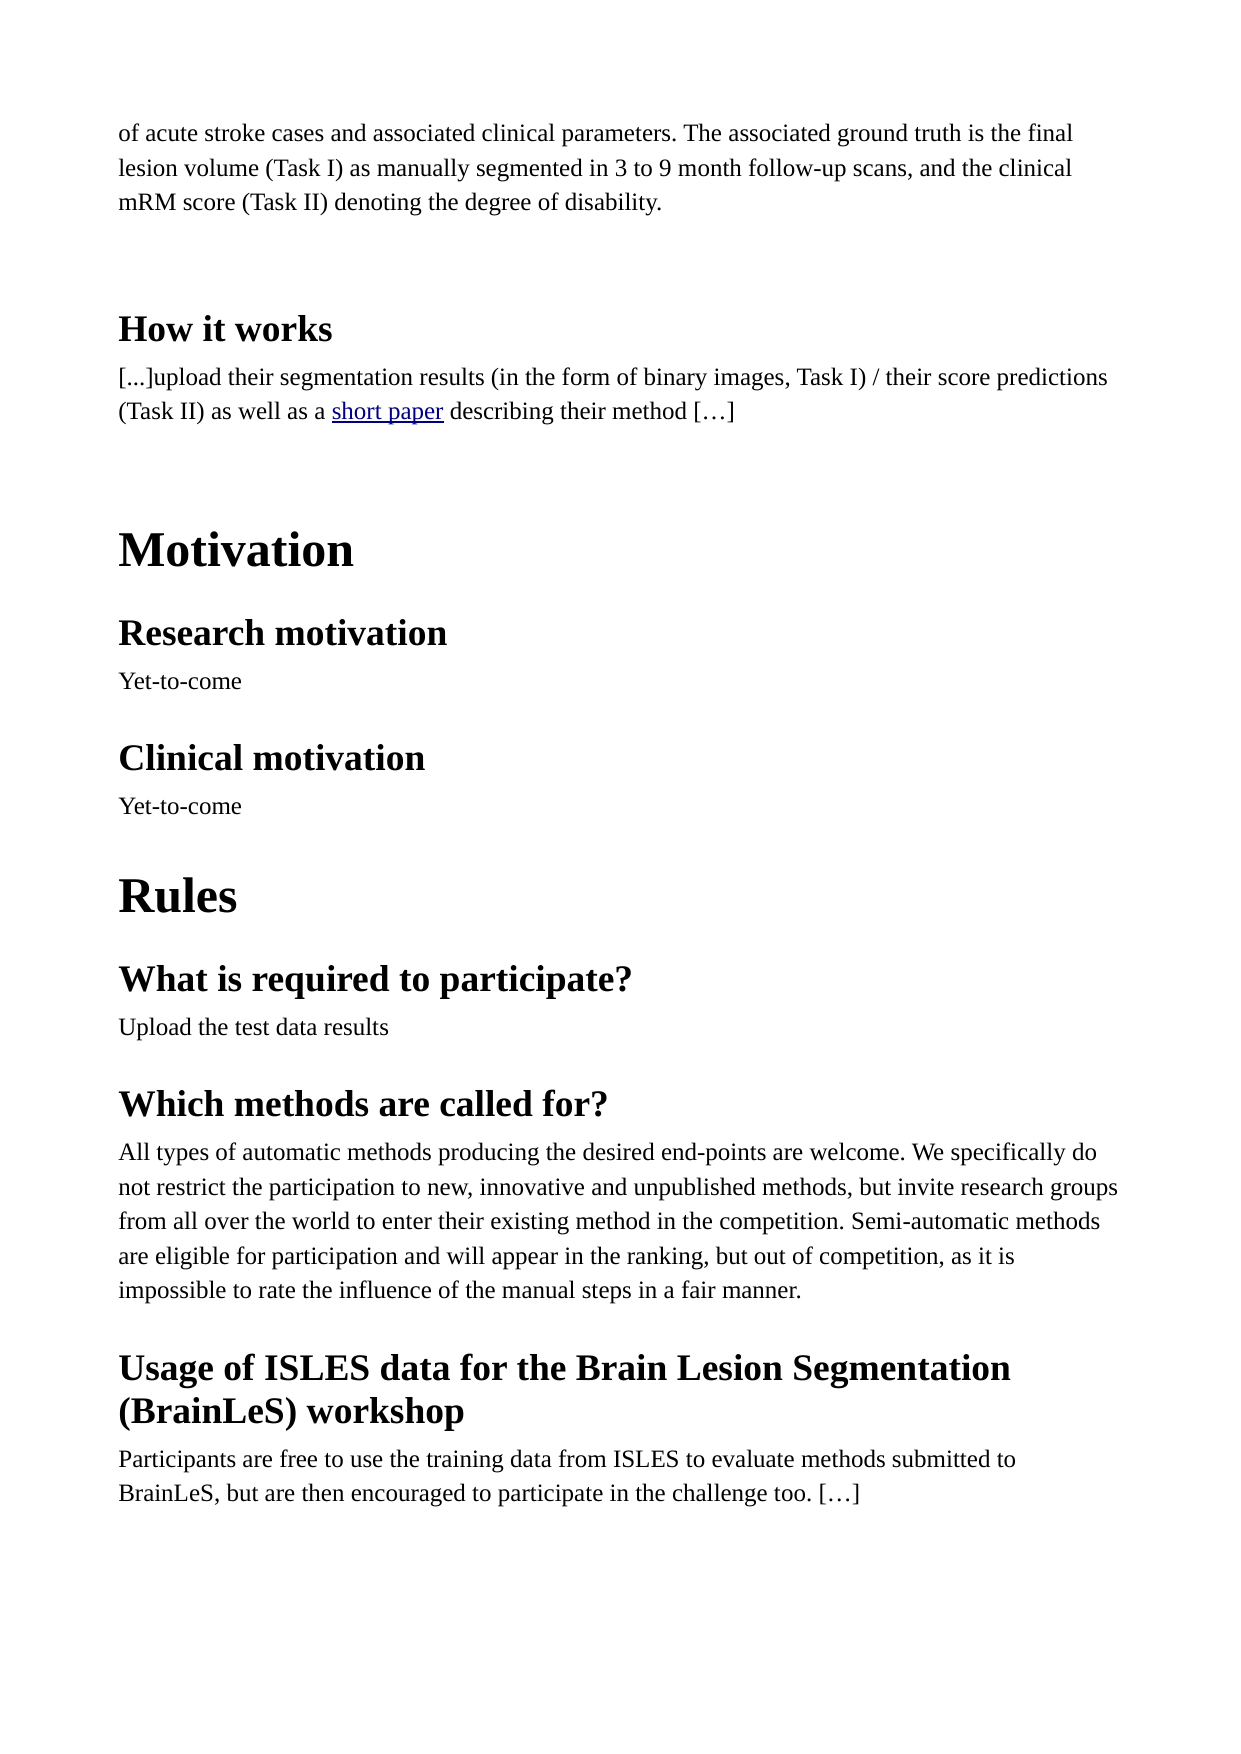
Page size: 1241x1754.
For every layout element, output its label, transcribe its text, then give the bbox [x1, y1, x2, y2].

subtitle What is required to participate? [118, 956, 1122, 999]
subtitle Rules [118, 865, 1122, 923]
text [...]upload their segmentation results (in the form of binary images, Task I) / their score predictions (Task II) as well as a short paper describing their method […] [118, 362, 1122, 425]
subtitle Clinical motivation [118, 736, 1122, 779]
text All types of automatic methods producing the desired end-points are welcome. We specifically do not restrict the participation to new, innovative and unpublished methods, but invite research groups from all over the world to enter their existing method in the competition. Semi-automatic methods are eligible for participation and will appear in the ranking, but out of competition, as it is impossible to rate the influence of the manual steps in a fair manner. [118, 1137, 1122, 1304]
text Yet-to-come [118, 666, 1122, 694]
subtitle Research motivation [118, 610, 1122, 653]
subtitle How it works [118, 306, 1122, 349]
text Yet-to-come [118, 791, 1122, 820]
text Upload the test data results [118, 1012, 1122, 1041]
text of acute stroke cases and associated clinical parameters. The associated ground truth is the final lesion volume (Task I) as manually segmented in 3 to 9 month follow-up scans, and the clinical mRM score (Task II) denoting the degree of disability. [118, 118, 1122, 216]
subtitle Motivation [118, 519, 1122, 577]
subtitle Usage of ISLES data for the Brain Lesion Segmentation (BrainLeS) workshop [118, 1345, 1122, 1431]
text Participants are free to use the training data from ISLES to evaluate methods submitted to BrainLeS, but are then encouraged to participate in the challenge too. […] [118, 1444, 1122, 1507]
subtitle Which methods are called for? [118, 1082, 1122, 1125]
